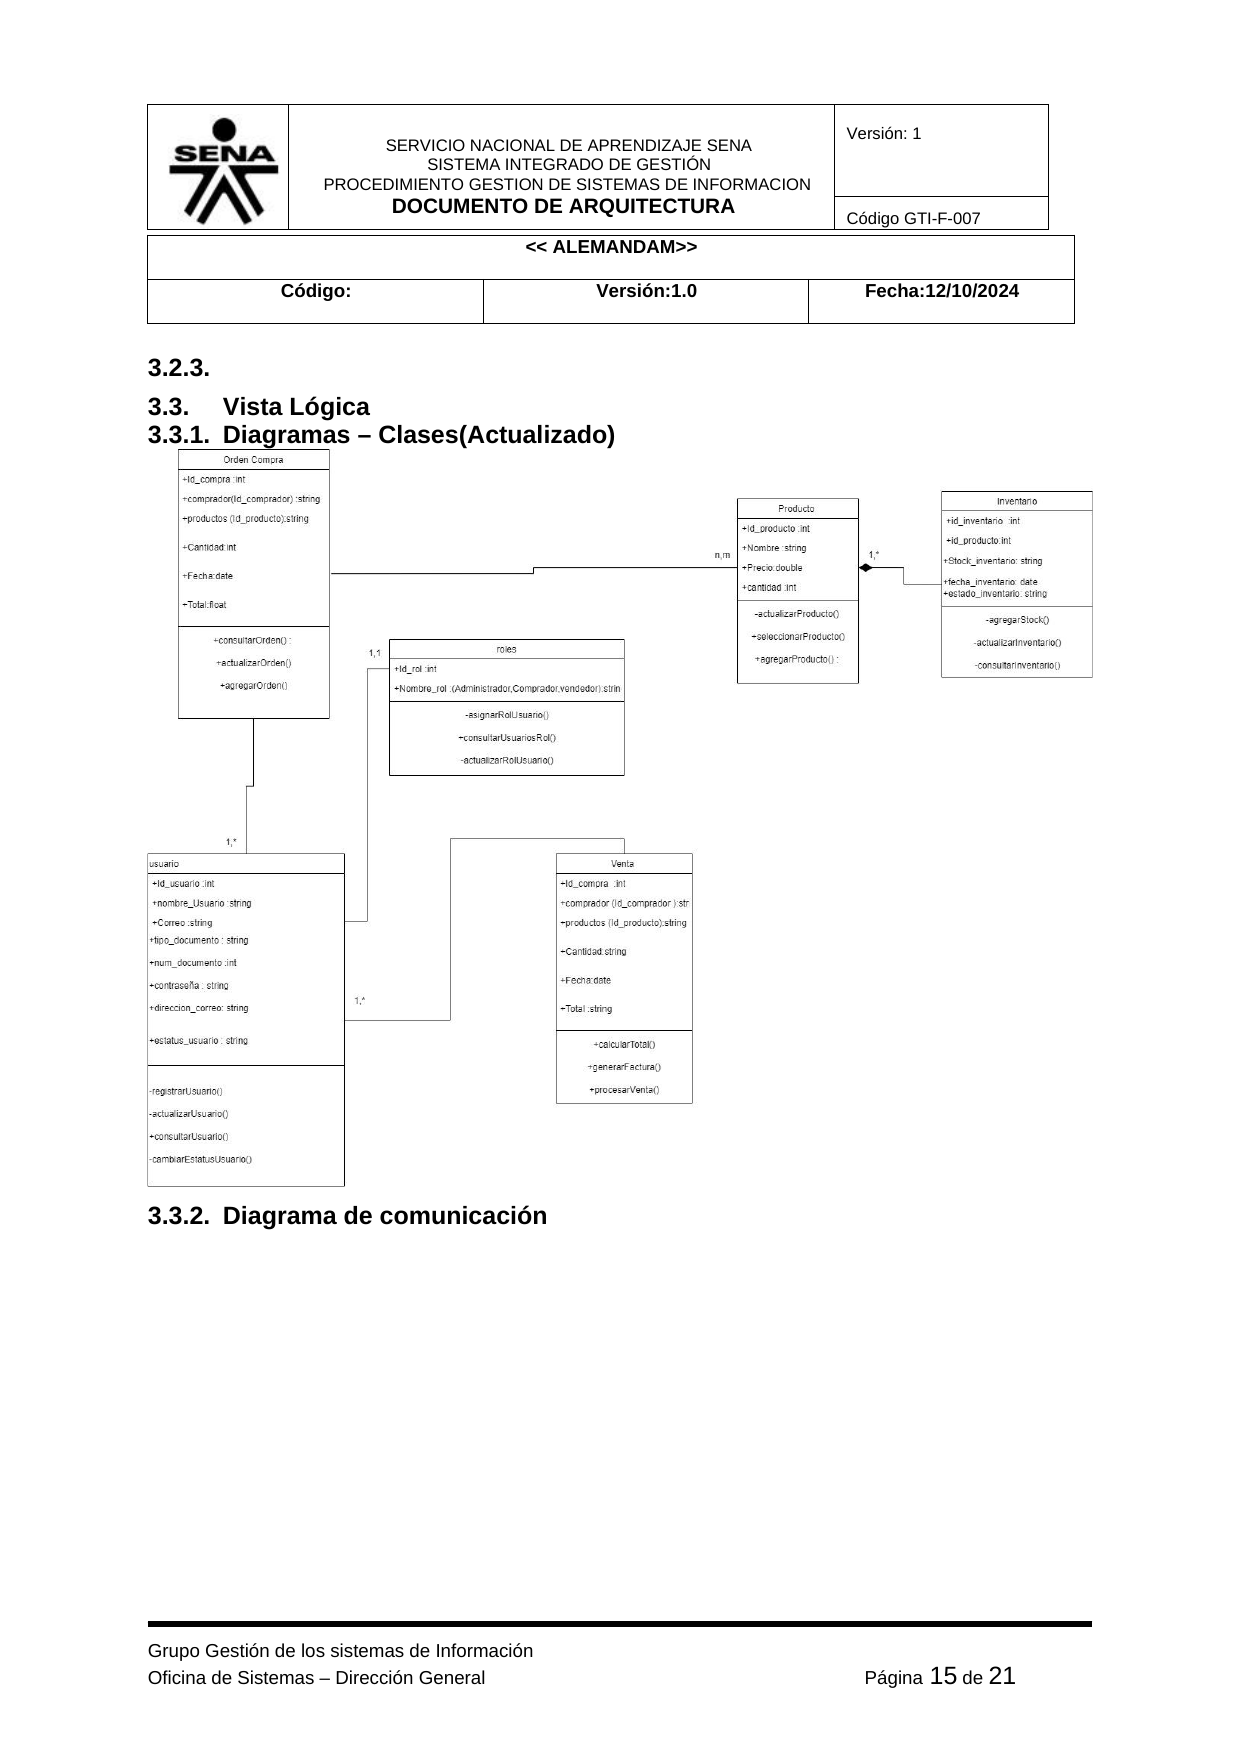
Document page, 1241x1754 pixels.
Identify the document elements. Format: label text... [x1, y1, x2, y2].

subtitle Vista Lógica [148, 392, 1092, 421]
subtitle Diagrama de comunicación [148, 1201, 1092, 1230]
picture [147, 449, 1093, 1187]
subtitle Diagramas – Clases(Actualizado) [148, 421, 1092, 449]
picture [167, 114, 281, 229]
